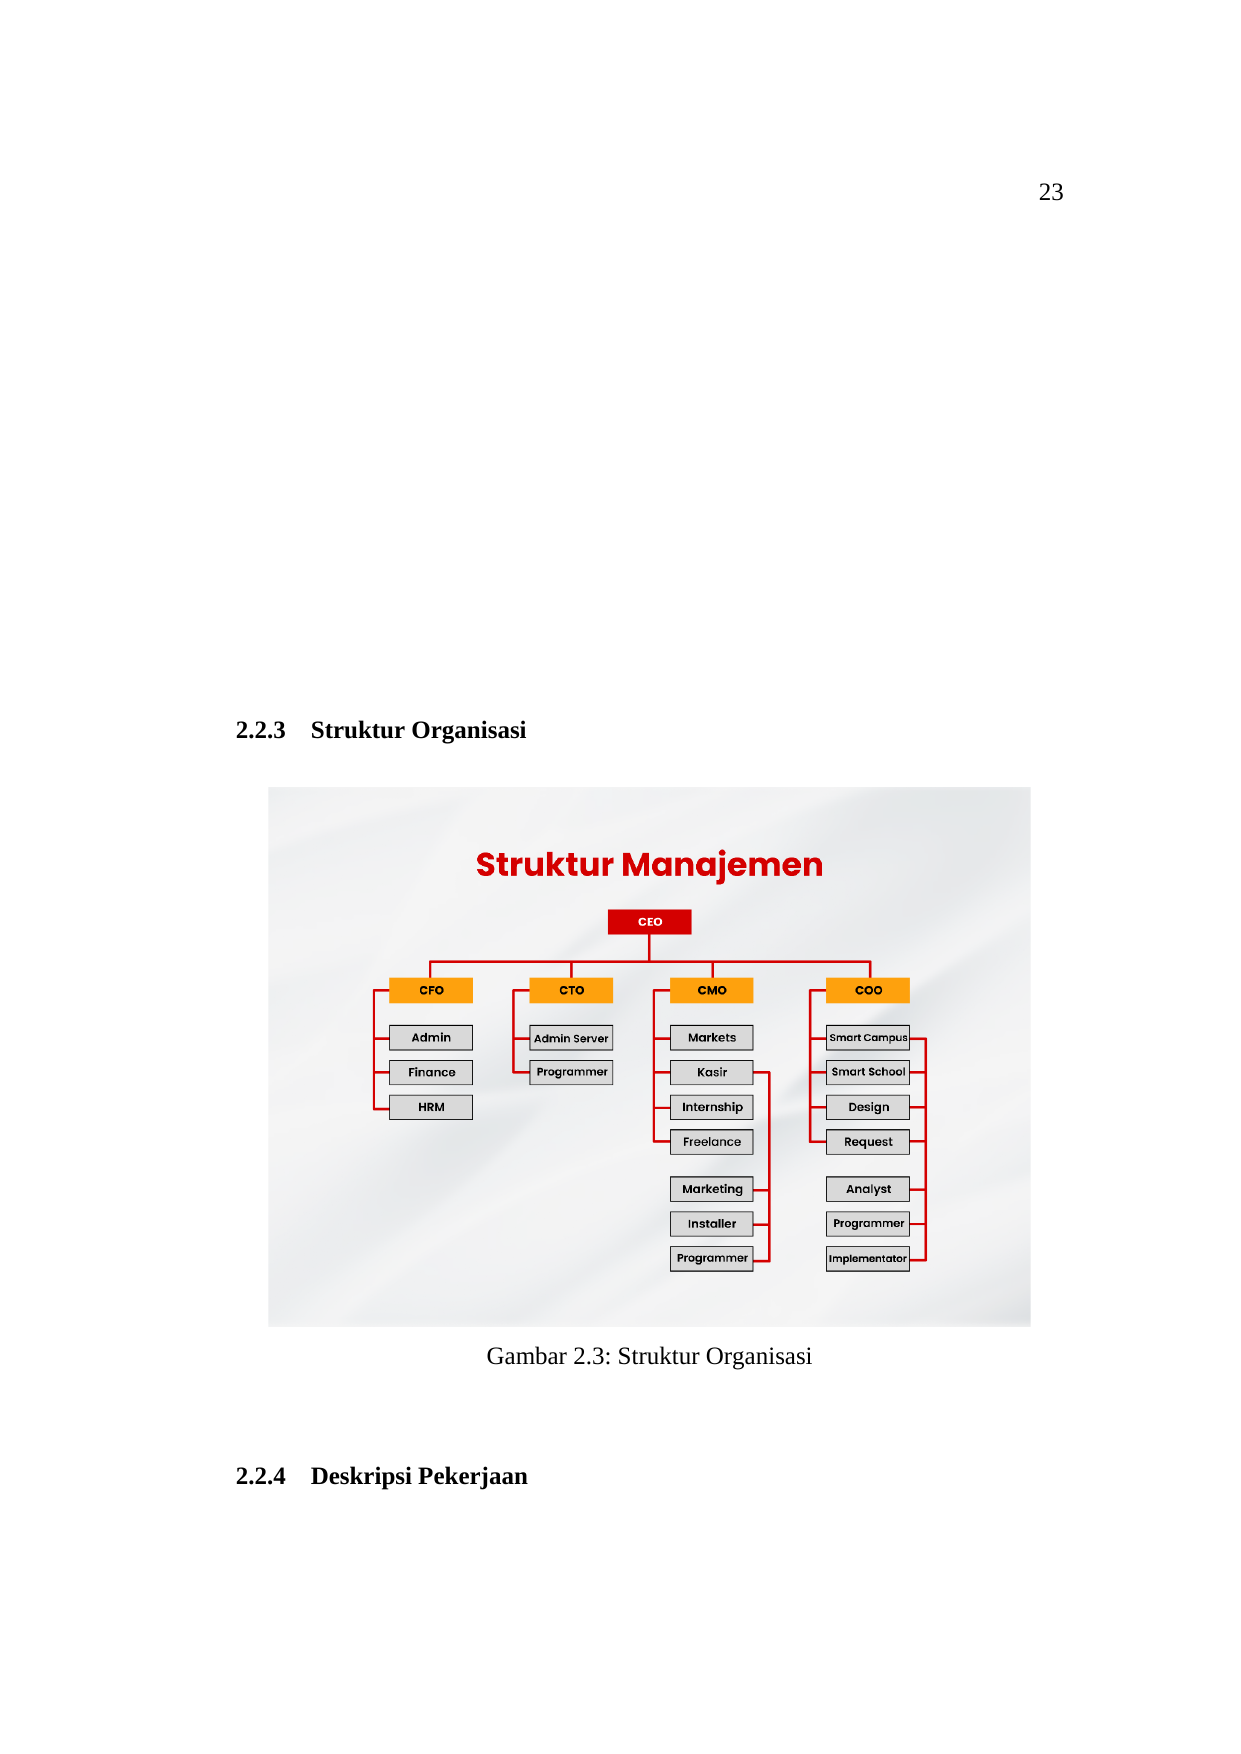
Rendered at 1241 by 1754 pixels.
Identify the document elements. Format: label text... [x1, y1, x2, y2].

picture [268, 787, 1031, 1327]
text 2.2.4 Deskripsi Pekerjaan [236, 1461, 1063, 1489]
text Gambar 2.3: Struktur Organisasi [268, 1327, 1031, 1370]
text 2.2.3 Struktur Organisasi [236, 715, 1063, 744]
